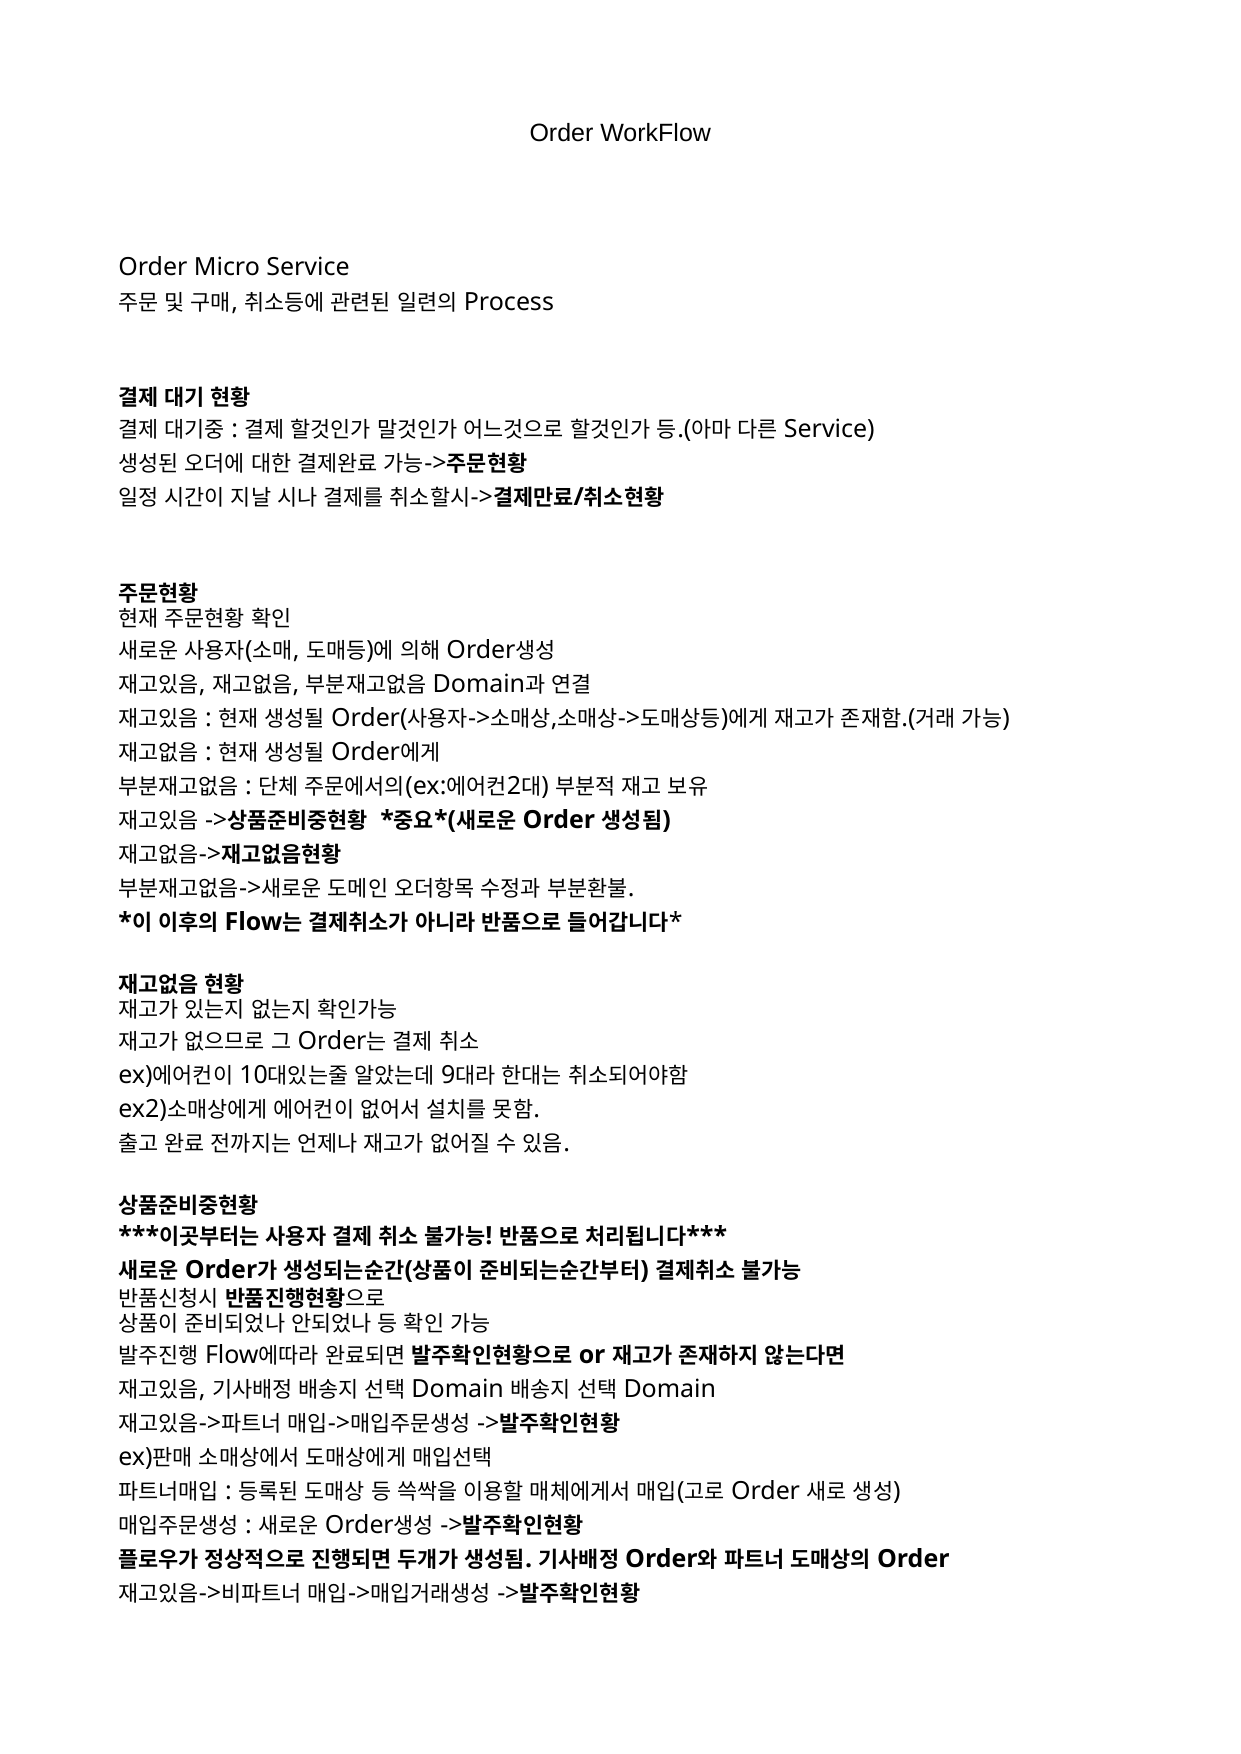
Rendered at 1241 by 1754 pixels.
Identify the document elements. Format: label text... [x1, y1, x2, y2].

text 반품신청시 반품진행현황으로 [118, 1286, 1122, 1311]
text Order WorkFlow [118, 118, 1122, 147]
text ex)판매 소매상에서 도매상에게 매입선택 [118, 1438, 1122, 1473]
text 재고있음, 기사배정 배송지 선택 Domain 배송지 선택 Domain [118, 1370, 1122, 1404]
text 결제 대기중 : 결제 할것인가 말것인가 어느것으로 할것인가 등.(아마 다른 Service) [118, 411, 1122, 444]
text ex2)소매상에게 에어컨이 없어서 설치를 못함. [118, 1090, 1122, 1124]
text 출고 완료 전까지는 언제나 재고가 없어질 수 있음. [118, 1124, 1122, 1158]
text 일정 시간이 지날 시나 결제를 취소할시->결제만료/취소현황 [118, 479, 1122, 513]
text 재고없음 : 현재 생성될 Order에게 [118, 733, 1122, 767]
text 새로운 사용자(소매, 도매등)에 의해 Order생성 [118, 631, 1122, 665]
text ***이곳부터는 사용자 결제 취소 불가능! 반품으로 처리됩니다*** [118, 1218, 1122, 1252]
text 상품이 준비되었나 안되었나 등 확인 가능 [118, 1311, 1122, 1336]
text 재고가 있는지 없는지 확인가능 [118, 997, 1122, 1022]
text 재고있음 : 현재 생성될 Order(사용자->소매상,소매상->도매상등)에게 재고가 존재함.(거래 가능) [118, 699, 1122, 733]
text 상품준비중현황 [118, 1193, 1122, 1218]
text 재고있음, 재고없음, 부분재고없음 Domain과 연결 [118, 665, 1122, 699]
text ex)에어컨이 10대있는줄 알았는데 9대라 한대는 취소되어야함 [118, 1056, 1122, 1090]
text 결제 대기 현황 [118, 385, 1122, 411]
text 부분재고없음 : 단체 주문에서의(ex:에어컨2대) 부분적 재고 보유 [118, 767, 1122, 802]
text 부분재고없음->새로운 도메인 오더항목 수정과 부분환불. [118, 870, 1122, 904]
text 주문현황 [118, 581, 1122, 606]
text 발주진행 Flow에따라 완료되면 발주확인현황으로 or 재고가 존재하지 않는다면 [118, 1336, 1122, 1370]
text Order Micro Service [118, 249, 1122, 283]
text 플로우가 정상적으로 진행되면 두개가 생성됨. 기사배정 Order와 파트너 도매상의 Order [118, 1541, 1122, 1575]
text 생성된 오더에 대한 결제완료 가능->주문현황 [118, 444, 1122, 479]
text 새로운 Order가 생성되는순간(상품이 준비되는순간부터) 결제취소 불가능 [118, 1252, 1122, 1286]
text 주문 및 구매, 취소등에 관련된 일련의 Process [118, 283, 1122, 317]
text 재고없음->재고없음현황 [118, 836, 1122, 870]
text 재고없음 현황 [118, 972, 1122, 997]
text 재고있음->비파트너 매입->매입거래생성 ->발주확인현황 [118, 1575, 1122, 1609]
text *이 이후의 Flow는 결제취소가 아니라 반품으로 들어갑니다* [118, 904, 1122, 938]
text 파트너매입 : 등록된 도매상 등 쓱싹을 이용할 매체에게서 매입(고로 Order 새로 생성) [118, 1473, 1122, 1507]
text 현재 주문현황 확인 [118, 606, 1122, 631]
text 재고있음 ->상품준비중현황 *중요*(새로운 Order 생성됨) [118, 802, 1122, 836]
text 재고가 없으므로 그 Order는 결제 취소 [118, 1022, 1122, 1056]
text 재고있음->파트너 매입->매입주문생성 ->발주확인현황 [118, 1404, 1122, 1438]
text 매입주문생성 : 새로운 Order생성 ->발주확인현황 [118, 1507, 1122, 1541]
